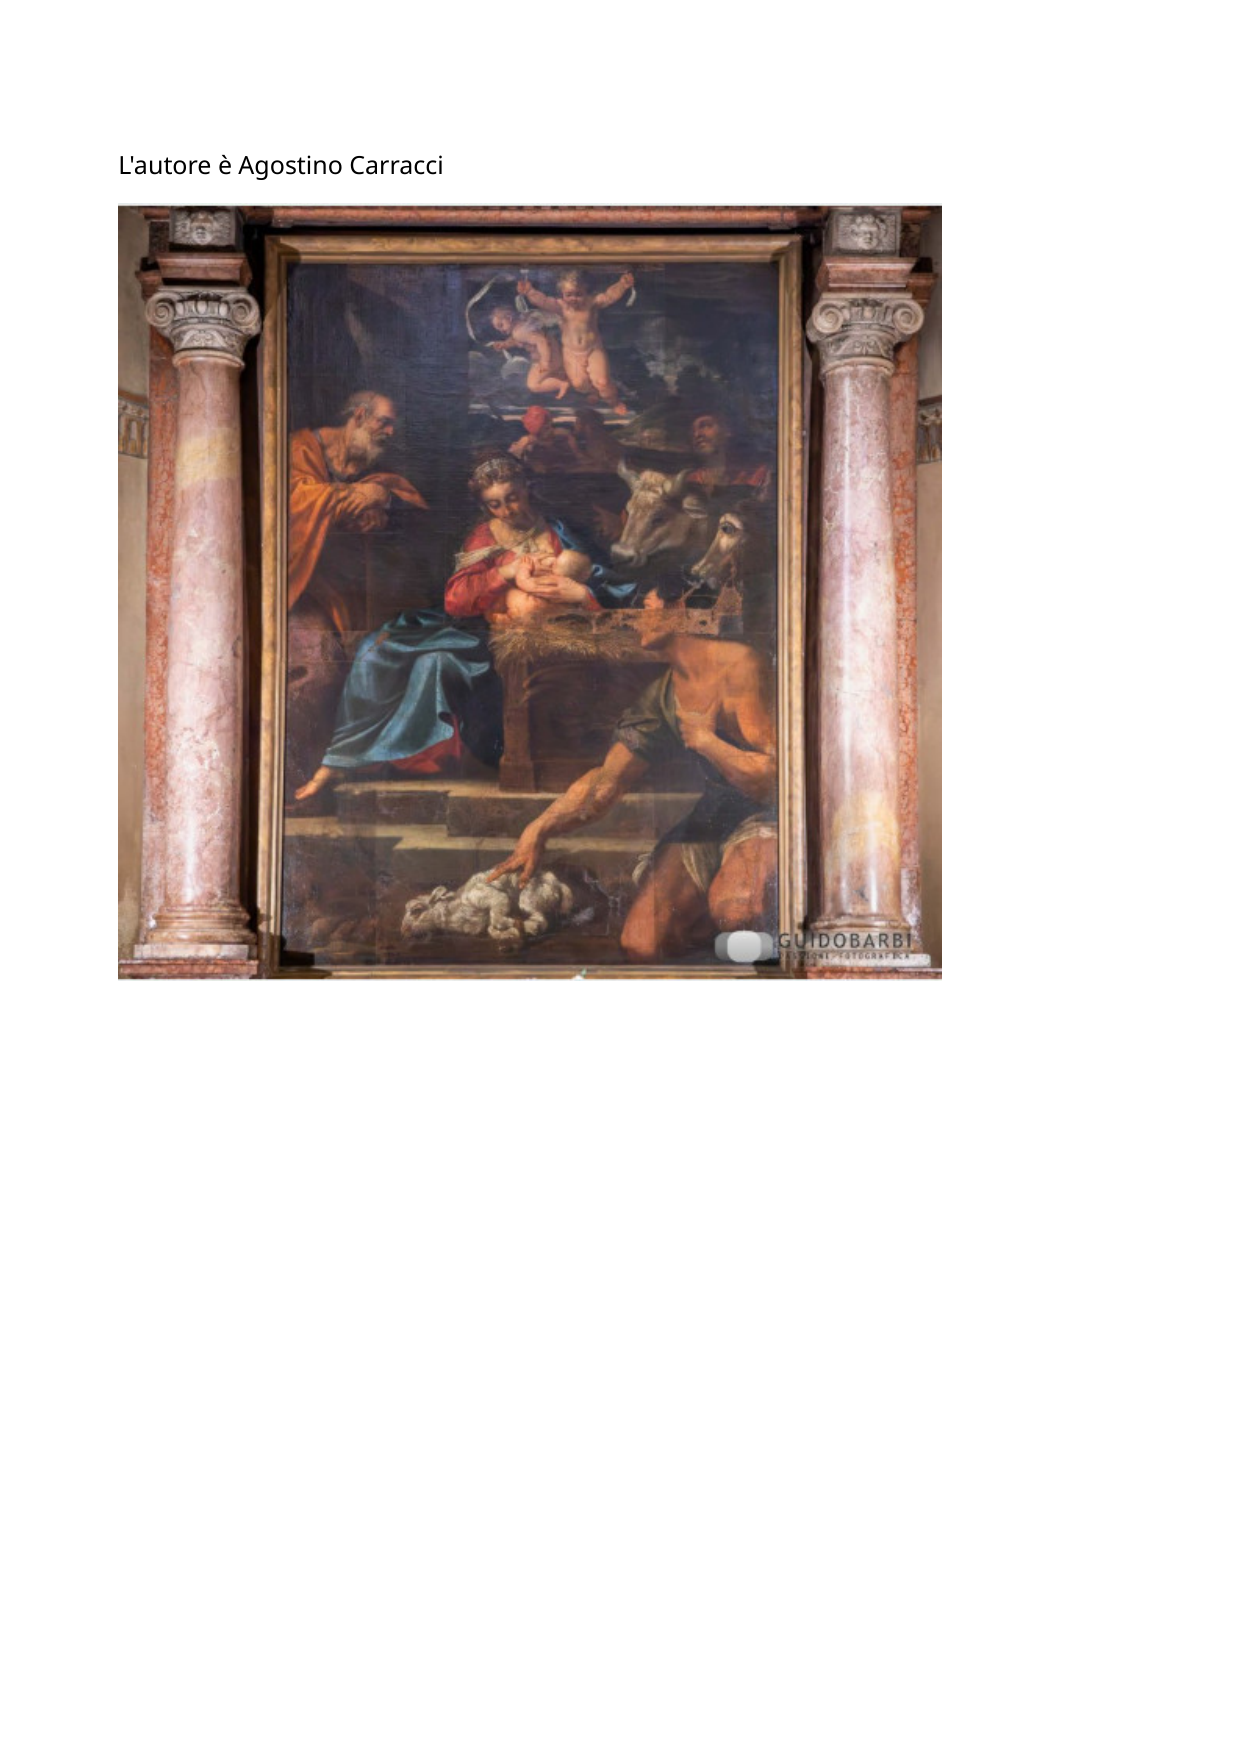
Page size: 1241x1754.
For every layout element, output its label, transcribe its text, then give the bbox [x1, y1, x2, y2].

text L'autore è Agostino Carracci [118, 148, 1122, 182]
